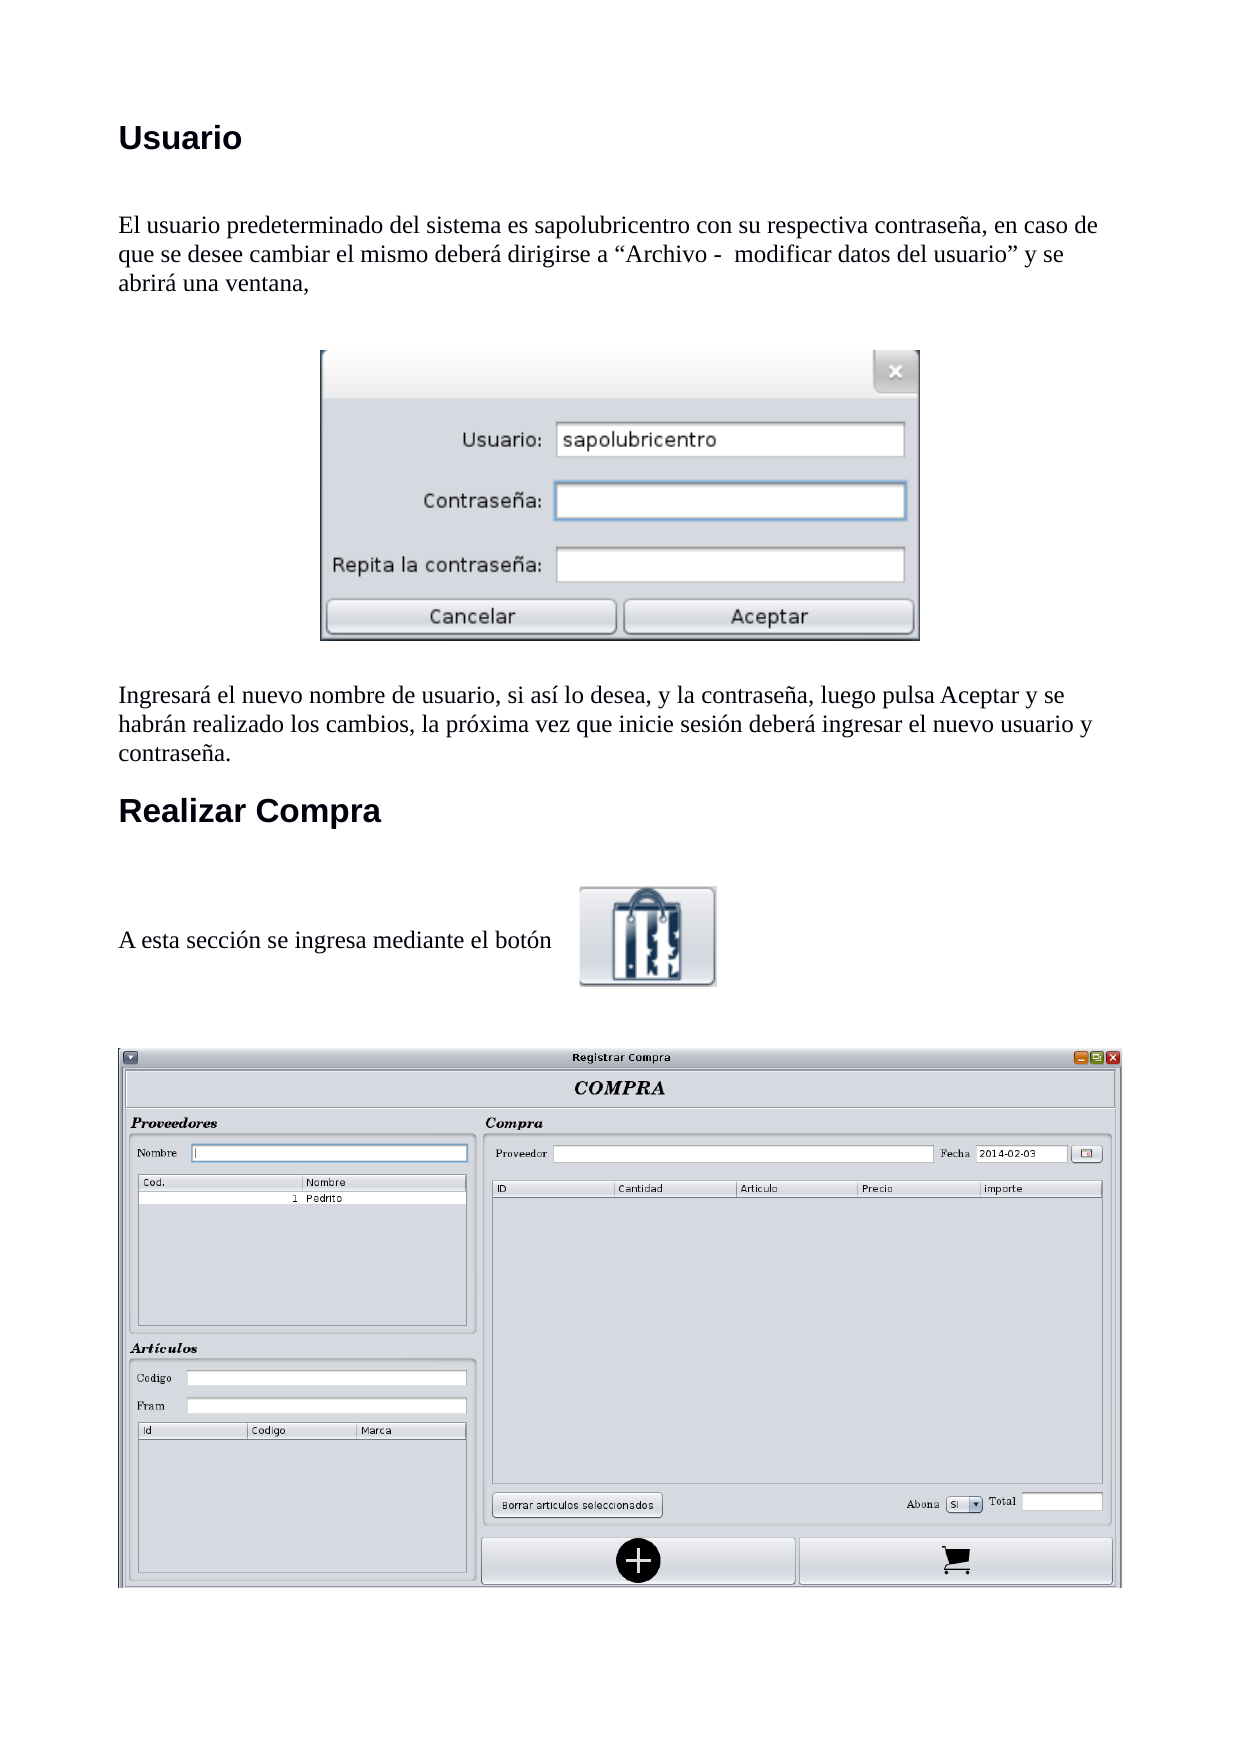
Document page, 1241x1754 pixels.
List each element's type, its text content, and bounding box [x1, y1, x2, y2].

subtitle Realizar Compra [118, 792, 1122, 830]
text [717, 925, 1122, 954]
text El usuario predeterminado del sistema es sapolubricentro con su respectiva contraseña, en caso de que se desee cambiar el mismo deberá dirigirse a “Archivo - modificar datos del usuario” y se abrirá una ventana, [118, 210, 1122, 297]
picture [320, 350, 920, 641]
text A esta sección se ingresa mediante el botón [118, 925, 579, 954]
picture [579, 886, 717, 987]
text Ingresará el nuevo nombre de usuario, si así lo desea, y la contraseña, luego pulsa Aceptar y se habrán realizado los cambios, la próxima vez que inicie sesión deberá ingresar el nuevo usuario y contraseña. [118, 680, 1122, 767]
picture [118, 1048, 1123, 1588]
subtitle Usuario [118, 118, 1122, 157]
